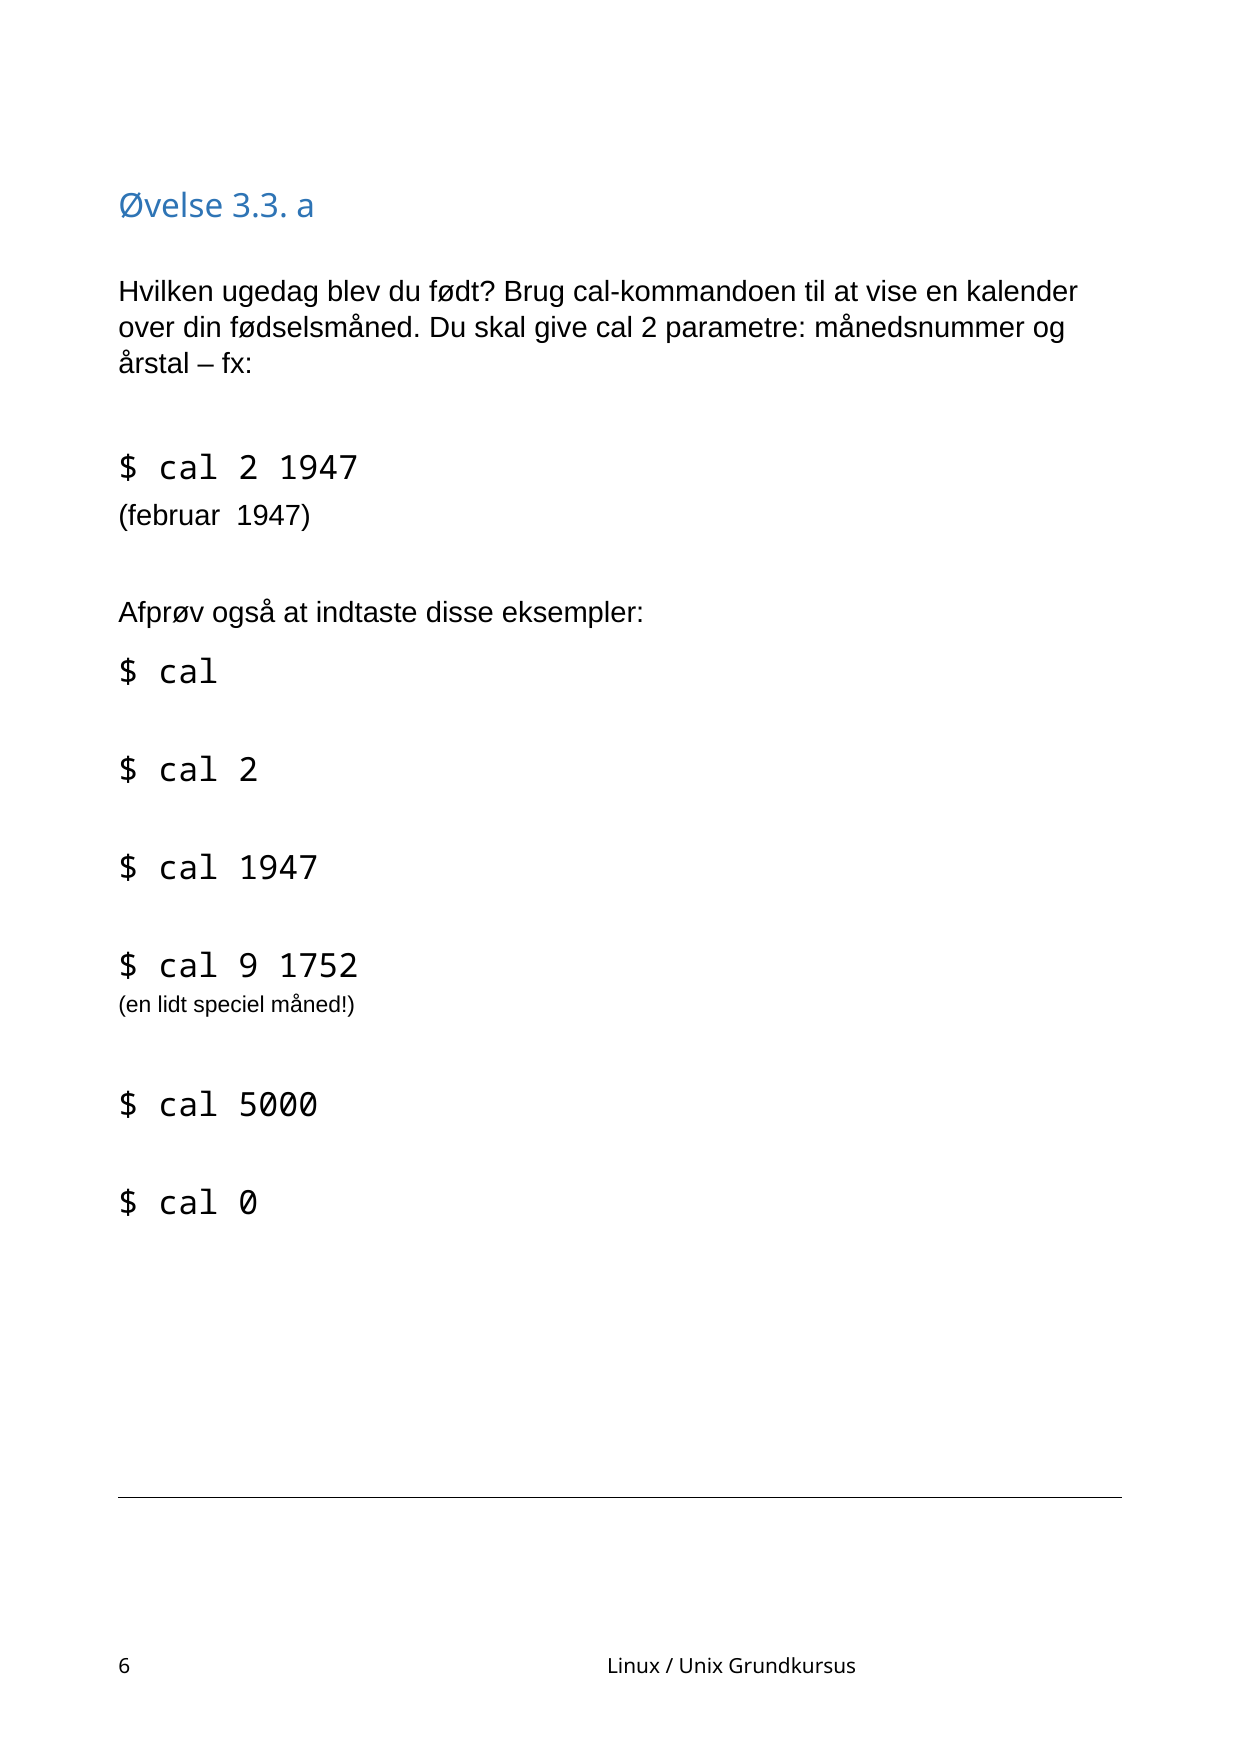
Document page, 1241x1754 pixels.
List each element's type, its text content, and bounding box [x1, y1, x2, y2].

text Hvilken ugedag blev du født? Brug cal-kommandoen til at vise en kalender over din fødselsmåned. Du skal give cal 2 parametre: månedsnummer og årstal – fx: [118, 274, 1122, 379]
text $ cal 5000 [118, 1081, 1122, 1127]
text $ cal 2 [118, 746, 1122, 792]
text Afprøv også at indtaste disse eksempler: [118, 596, 1122, 629]
text $ cal 2 1947 [118, 444, 1122, 489]
text (en lidt speciel måned!) [118, 991, 1122, 1017]
text (februar 1947) [118, 498, 1122, 531]
subtitle Øvelse 3.3. a [118, 181, 1122, 227]
text $ cal 9 1752 [118, 942, 1122, 987]
text $ cal [118, 648, 1122, 694]
text $ cal 1947 [118, 844, 1122, 889]
text $ cal 0 [118, 1179, 1122, 1224]
